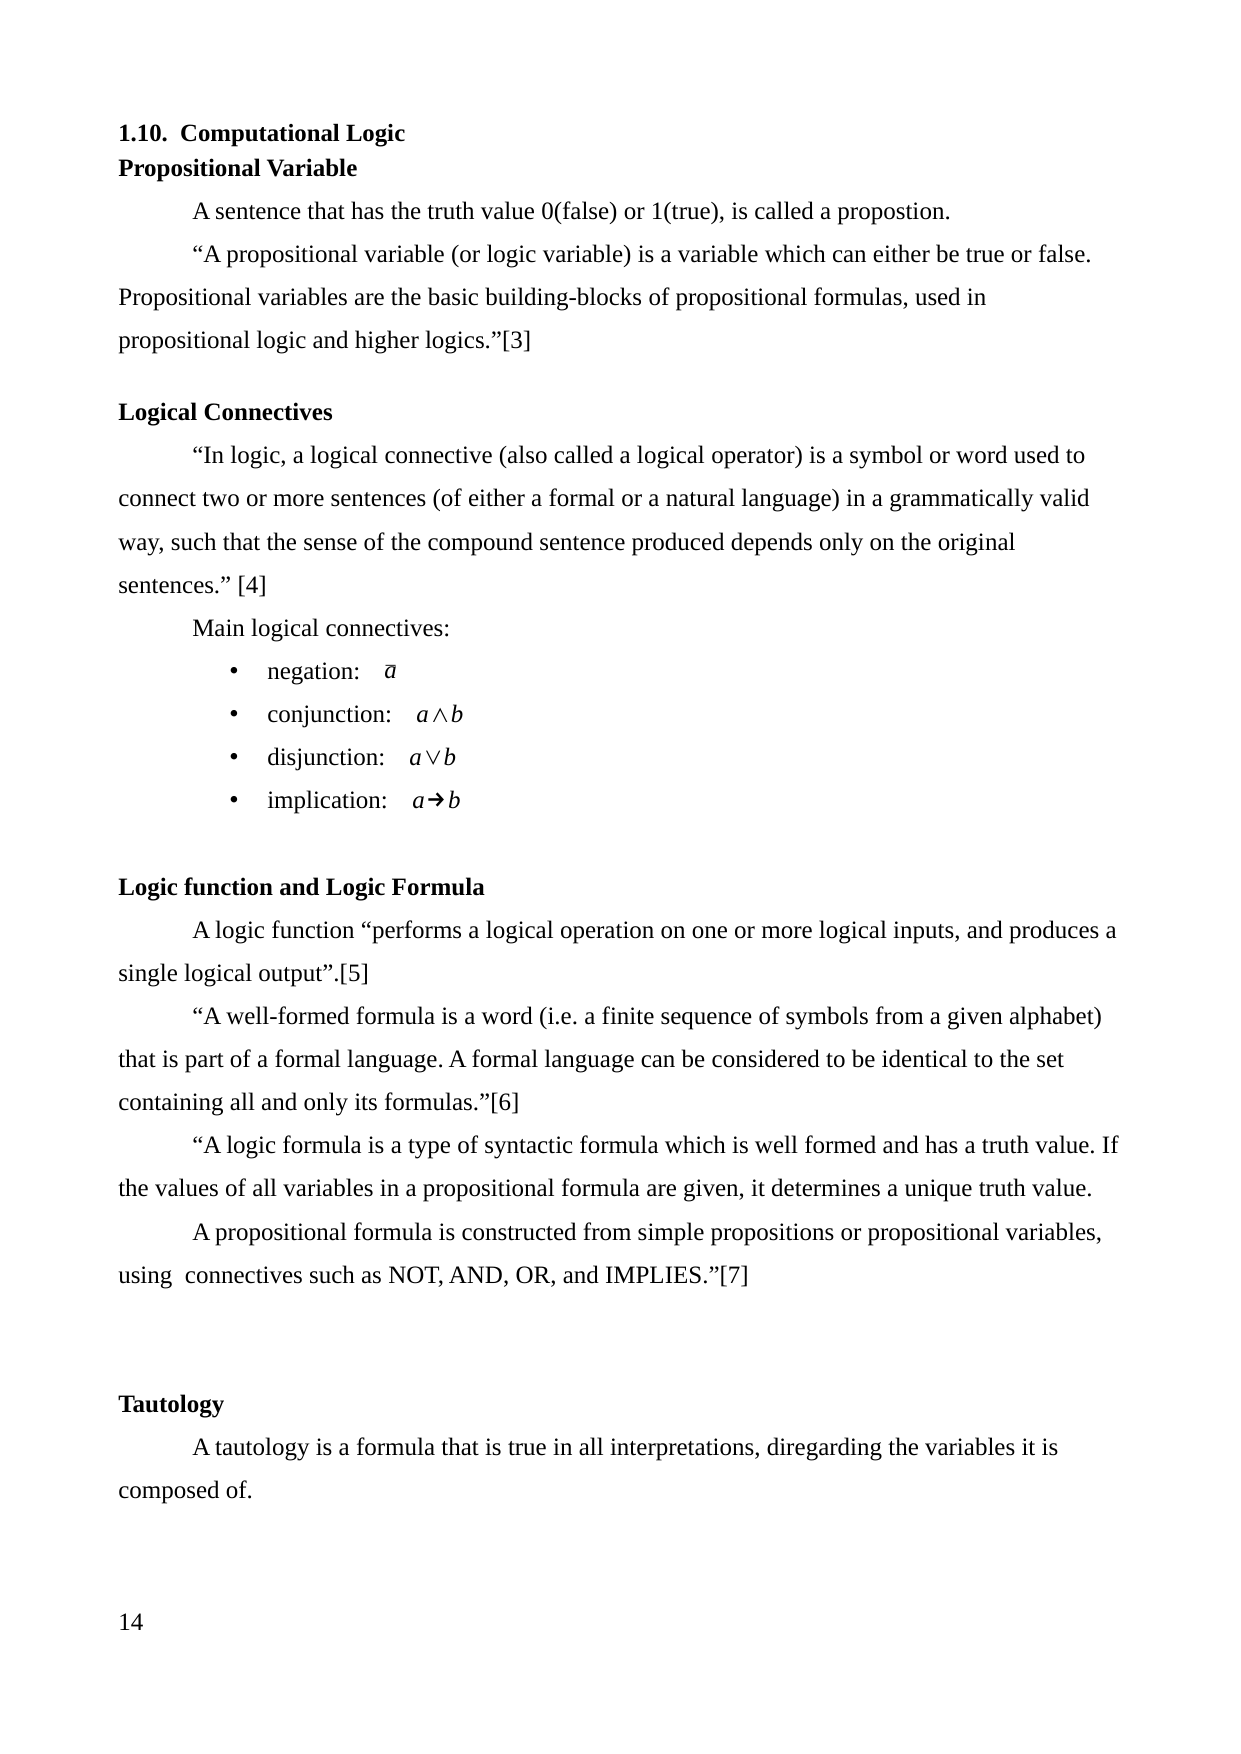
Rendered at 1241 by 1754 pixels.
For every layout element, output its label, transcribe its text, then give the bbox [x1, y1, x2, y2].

text A propositional formula is constructed from simple propositions or propositional variables, using connectives such as NOT, AND, OR, and IMPLIES.”[7] [118, 1217, 1122, 1288]
text Propositional Variable [118, 153, 1122, 182]
text Logical Connectives [118, 397, 1122, 426]
list implication: [229, 785, 1122, 814]
text A tautology is a formula that is true in all interpretations, diregarding the variables it is composed of. [118, 1432, 1122, 1504]
text Tautology [118, 1389, 1122, 1418]
list conjunction: [229, 699, 1122, 728]
text “A well-formed formula is a word (i.e. a finite sequence of symbols from a given alphabet) that is part of a formal language. A formal language can be considered to be identical to the set containing all and only its formulas.”[6] [118, 1001, 1122, 1116]
text A logic function “performs a logical operation on one or more logical inputs, and produces a single logical output”.[5] [118, 915, 1122, 987]
text “In logic, a logical connective (also called a logical operator) is a symbol or word used to connect two or more sentences (of either a formal or a natural language) in a grammatically valid way, such that the sense of the compound sentence produced depends only on the original sentences.” [4] [118, 440, 1122, 598]
text Main logical connectives: [118, 613, 1122, 642]
list negation: [229, 656, 1122, 685]
text A sentence that has the truth value 0(false) or 1(true), is called a propostion. [118, 196, 1122, 225]
text Logic function and Logic Formula [118, 872, 1122, 900]
list disjunction: [229, 742, 1122, 771]
text “A propositional variable (or logic variable) is a variable which can either be true or false. Propositional variables are the basic building-blocks of propositional formulas, used in propositional logic and higher logics.”[3] [118, 239, 1122, 354]
subtitle 1.10. Computational Logic [118, 118, 1122, 147]
text “A logic formula is a type of syntactic formula which is well formed and has a truth value. If the values of all variables in a propositional formula are given, it determines a unique truth value. [118, 1130, 1122, 1202]
